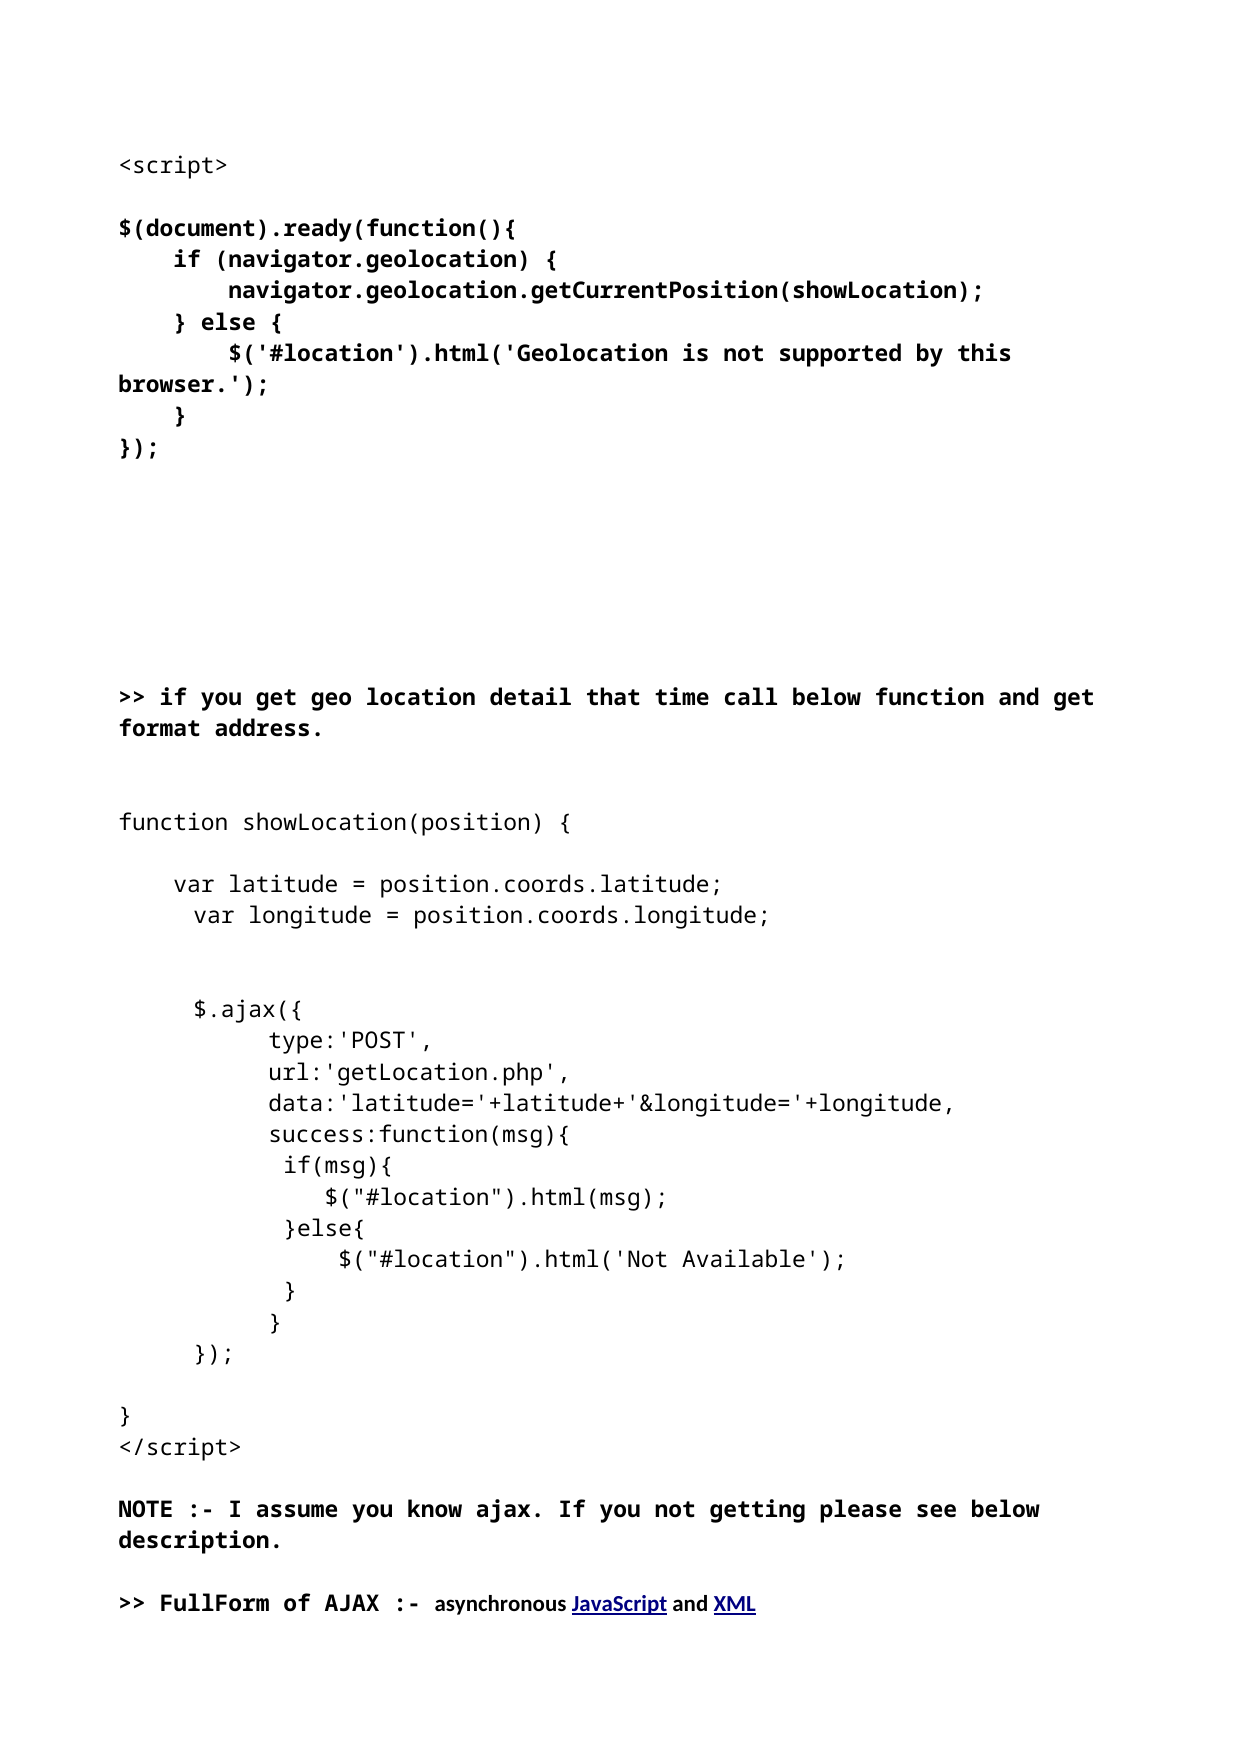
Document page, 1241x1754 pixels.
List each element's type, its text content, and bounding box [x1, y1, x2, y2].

text url:'getLocation.php', [118, 1056, 1122, 1087]
text }); [118, 1337, 1122, 1368]
text type:'POST', [118, 1024, 1122, 1056]
text }); [118, 431, 1122, 462]
text navigator.geolocation.getCurrentPosition(showLocation); [118, 274, 1122, 306]
text $("#location").html('Not Available'); [118, 1243, 1122, 1274]
text } [118, 1306, 1122, 1337]
text data:'latitude='+latitude+'&longitude='+longitude, [118, 1087, 1122, 1118]
text <script> [118, 149, 1122, 181]
text function showLocation(position) { [118, 806, 1122, 837]
text var latitude = position.coords.latitude; [118, 868, 1122, 899]
text </script> [118, 1431, 1122, 1462]
text NOTE :- I assume you know ajax. If you not getting please see below description. [118, 1493, 1122, 1556]
text >> FullForm of AJAX :- asynchronous JavaScript and XML [118, 1587, 1122, 1618]
text var longitude = position.coords.longitude; [118, 899, 1122, 931]
text $('#location').html('Geolocation is not supported by this browser.'); [118, 337, 1122, 399]
text } [118, 1399, 1122, 1431]
text } [118, 1274, 1122, 1306]
text if(msg){ [118, 1149, 1122, 1181]
text >> if you get geo location detail that time call below function and get format address. [118, 681, 1122, 743]
text } [118, 399, 1122, 431]
text $(document).ready(function(){ [118, 212, 1122, 243]
text success:function(msg){ [118, 1118, 1122, 1149]
text $.ajax({ [118, 993, 1122, 1024]
text if (navigator.geolocation) { [118, 243, 1122, 274]
text $("#location").html(msg); [118, 1181, 1122, 1212]
text } else { [118, 306, 1122, 337]
text }else{ [118, 1212, 1122, 1243]
